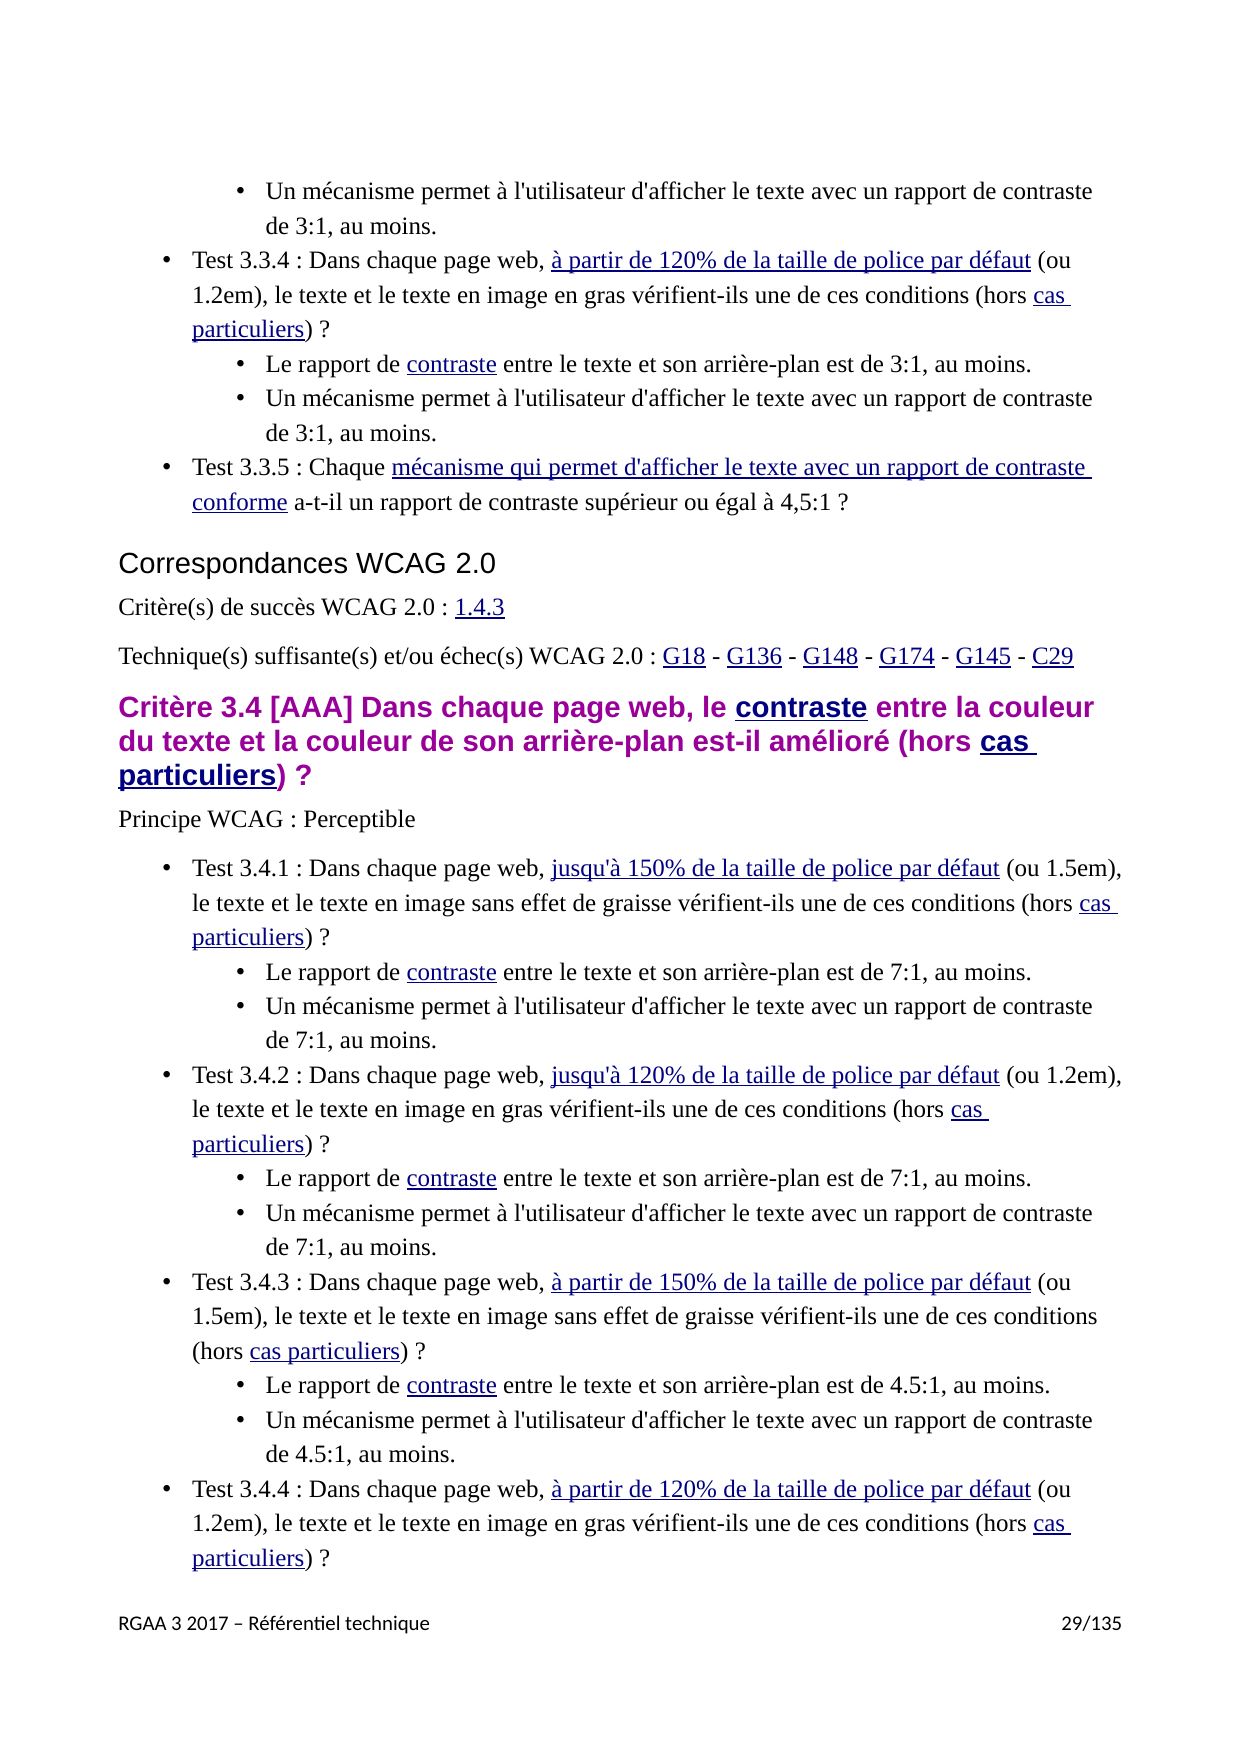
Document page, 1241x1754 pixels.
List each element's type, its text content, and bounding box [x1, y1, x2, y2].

list Test 3.4.2 : Dans chaque page web, jusqu'à 120% de la taille de police par défaut (ou 1.2em), le texte et le texte en image en gras vérifient-ils une de ces conditions (hors cas particuliers) ? [162, 1060, 1122, 1158]
list Un mécanisme permet à l'utilisateur d'afficher le texte avec un rapport de contraste de 7:1, au moins. [236, 1198, 1122, 1261]
text Critère(s) de succès WCAG 2.0 : 1.4.3 [118, 592, 1122, 621]
list Le rapport de contraste entre le texte et son arrière-plan est de 3:1, au moins. [236, 349, 1122, 377]
subtitle Correspondances WCAG 2.0 [118, 546, 1122, 580]
list Le rapport de contraste entre le texte et son arrière-plan est de 4.5:1, au moins. [236, 1370, 1122, 1399]
list Un mécanisme permet à l'utilisateur d'afficher le texte avec un rapport de contraste de 7:1, au moins. [236, 991, 1122, 1054]
list Le rapport de contraste entre le texte et son arrière-plan est de 7:1, au moins. [236, 957, 1122, 985]
list Un mécanisme permet à l'utilisateur d'afficher le texte avec un rapport de contraste de 3:1, au moins. [236, 176, 1122, 239]
text Principe WCAG : Perceptible [118, 804, 1122, 833]
list Test 3.4.4 : Dans chaque page web, à partir de 120% de la taille de police par défaut (ou 1.2em), le texte et le texte en image en gras vérifient-ils une de ces conditions (hors cas particuliers) ? [162, 1474, 1122, 1571]
list Le rapport de contraste entre le texte et son arrière-plan est de 7:1, au moins. [236, 1163, 1122, 1192]
list Test 3.4.3 : Dans chaque page web, à partir de 150% de la taille de police par défaut (ou 1.5em), le texte et le texte en image sans effet de graisse vérifient-ils une de ces conditions (hors cas particuliers) ? [162, 1267, 1122, 1364]
list Un mécanisme permet à l'utilisateur d'afficher le texte avec un rapport de contraste de 3:1, au moins. [236, 383, 1122, 446]
subtitle Critère 3.4 [AAA] Dans chaque page web, le contraste entre la couleur du texte et la couleur de son arrière-plan est-il amélioré (hors cas particuliers) ? [118, 690, 1122, 792]
list Test 3.3.5 : Chaque mécanisme qui permet d'afficher le texte avec un rapport de contraste conforme a-t-il un rapport de contraste supérieur ou égal à 4,5:1 ? [162, 452, 1122, 515]
text Technique(s) suffisante(s) et/ou échec(s) WCAG 2.0 : G18 - G136 - G148 - G174 - G145 - C29 [118, 641, 1122, 670]
list Test 3.4.1 : Dans chaque page web, jusqu'à 150% de la taille de police par défaut (ou 1.5em), le texte et le texte en image sans effet de graisse vérifient-ils une de ces conditions (hors cas particuliers) ? [162, 853, 1122, 951]
list Test 3.3.4 : Dans chaque page web, à partir de 120% de la taille de police par défaut (ou 1.2em), le texte et le texte en image en gras vérifient-ils une de ces conditions (hors cas particuliers) ? [162, 245, 1122, 343]
list Un mécanisme permet à l'utilisateur d'afficher le texte avec un rapport de contraste de 4.5:1, au moins. [236, 1405, 1122, 1468]
